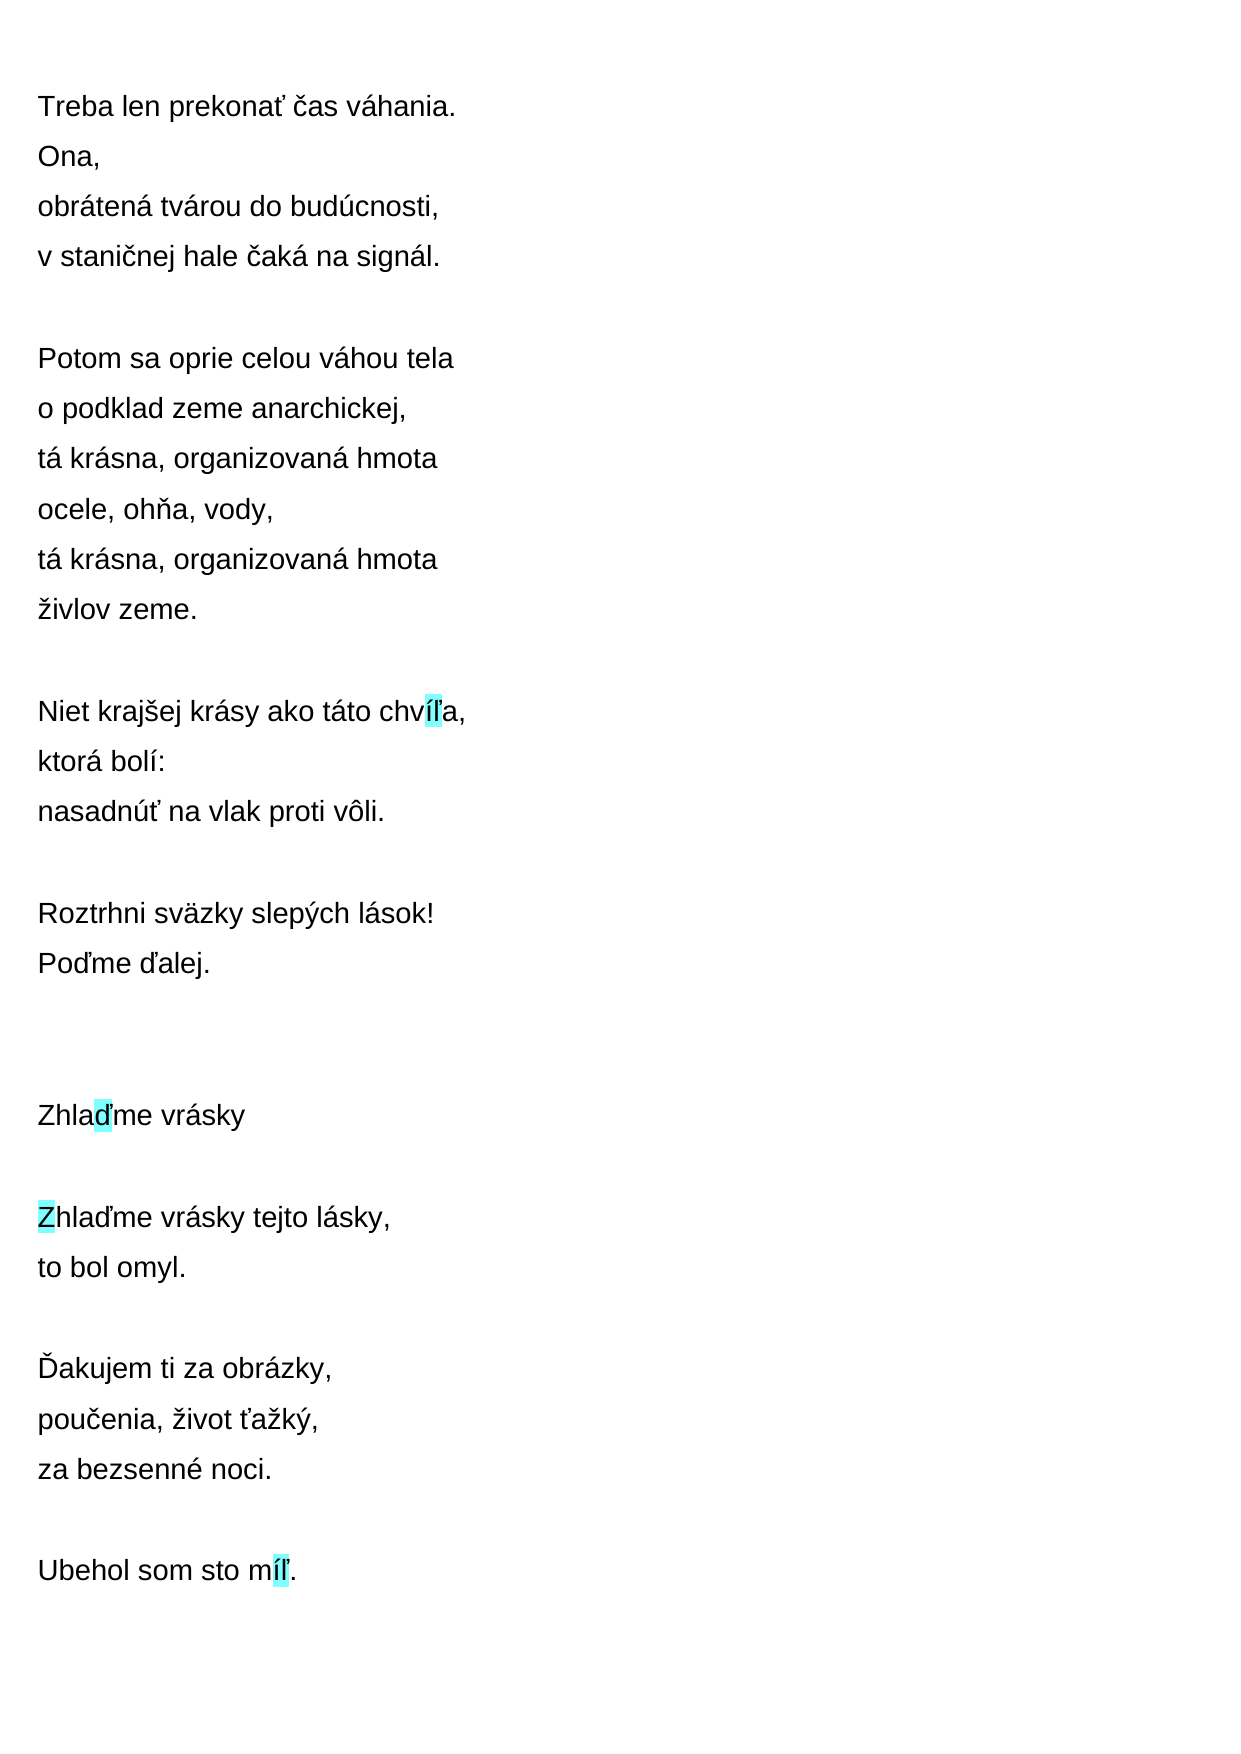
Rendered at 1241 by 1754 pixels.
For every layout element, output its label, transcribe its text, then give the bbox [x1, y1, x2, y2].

subtitle Zhlaďme vrásky [37, 1098, 1136, 1132]
text v staničnej hale čaká na signál. [37, 239, 1136, 273]
text poučenia, život ťažký, [37, 1402, 1136, 1435]
text Ona, [37, 139, 1136, 172]
text živlov zeme. [37, 592, 1136, 626]
text Ďakujem ti za obrázky, [37, 1351, 1136, 1385]
text Poďme ďalej. [37, 946, 1136, 979]
text obrátená tvárou do budúcnosti, [37, 189, 1136, 223]
text nasadnúť na vlak proti vôli. [37, 794, 1136, 828]
text za bezsenné noci. [37, 1452, 1136, 1486]
text Ubehol som sto míľ. [37, 1553, 1136, 1587]
text Roztrhni sväzky slepých lások! [37, 896, 1136, 929]
text tá krásna, organizovaná hmota [37, 441, 1136, 475]
text o podklad zeme anarchickej, [37, 391, 1136, 425]
text Niet krajšej krásy ako táto chvíľa, [37, 694, 1136, 727]
text ocele, ohňa, vody, [37, 492, 1136, 525]
text Zhlaďme vrásky tejto lásky, [37, 1200, 1136, 1233]
text ktorá bolí: [37, 744, 1136, 778]
text Treba len prekonať čas váhania. [37, 88, 1136, 122]
text tá krásna, organizovaná hmota [37, 542, 1136, 576]
text Potom sa oprie celou váhou tela [37, 341, 1136, 374]
text to bol omyl. [37, 1250, 1136, 1284]
